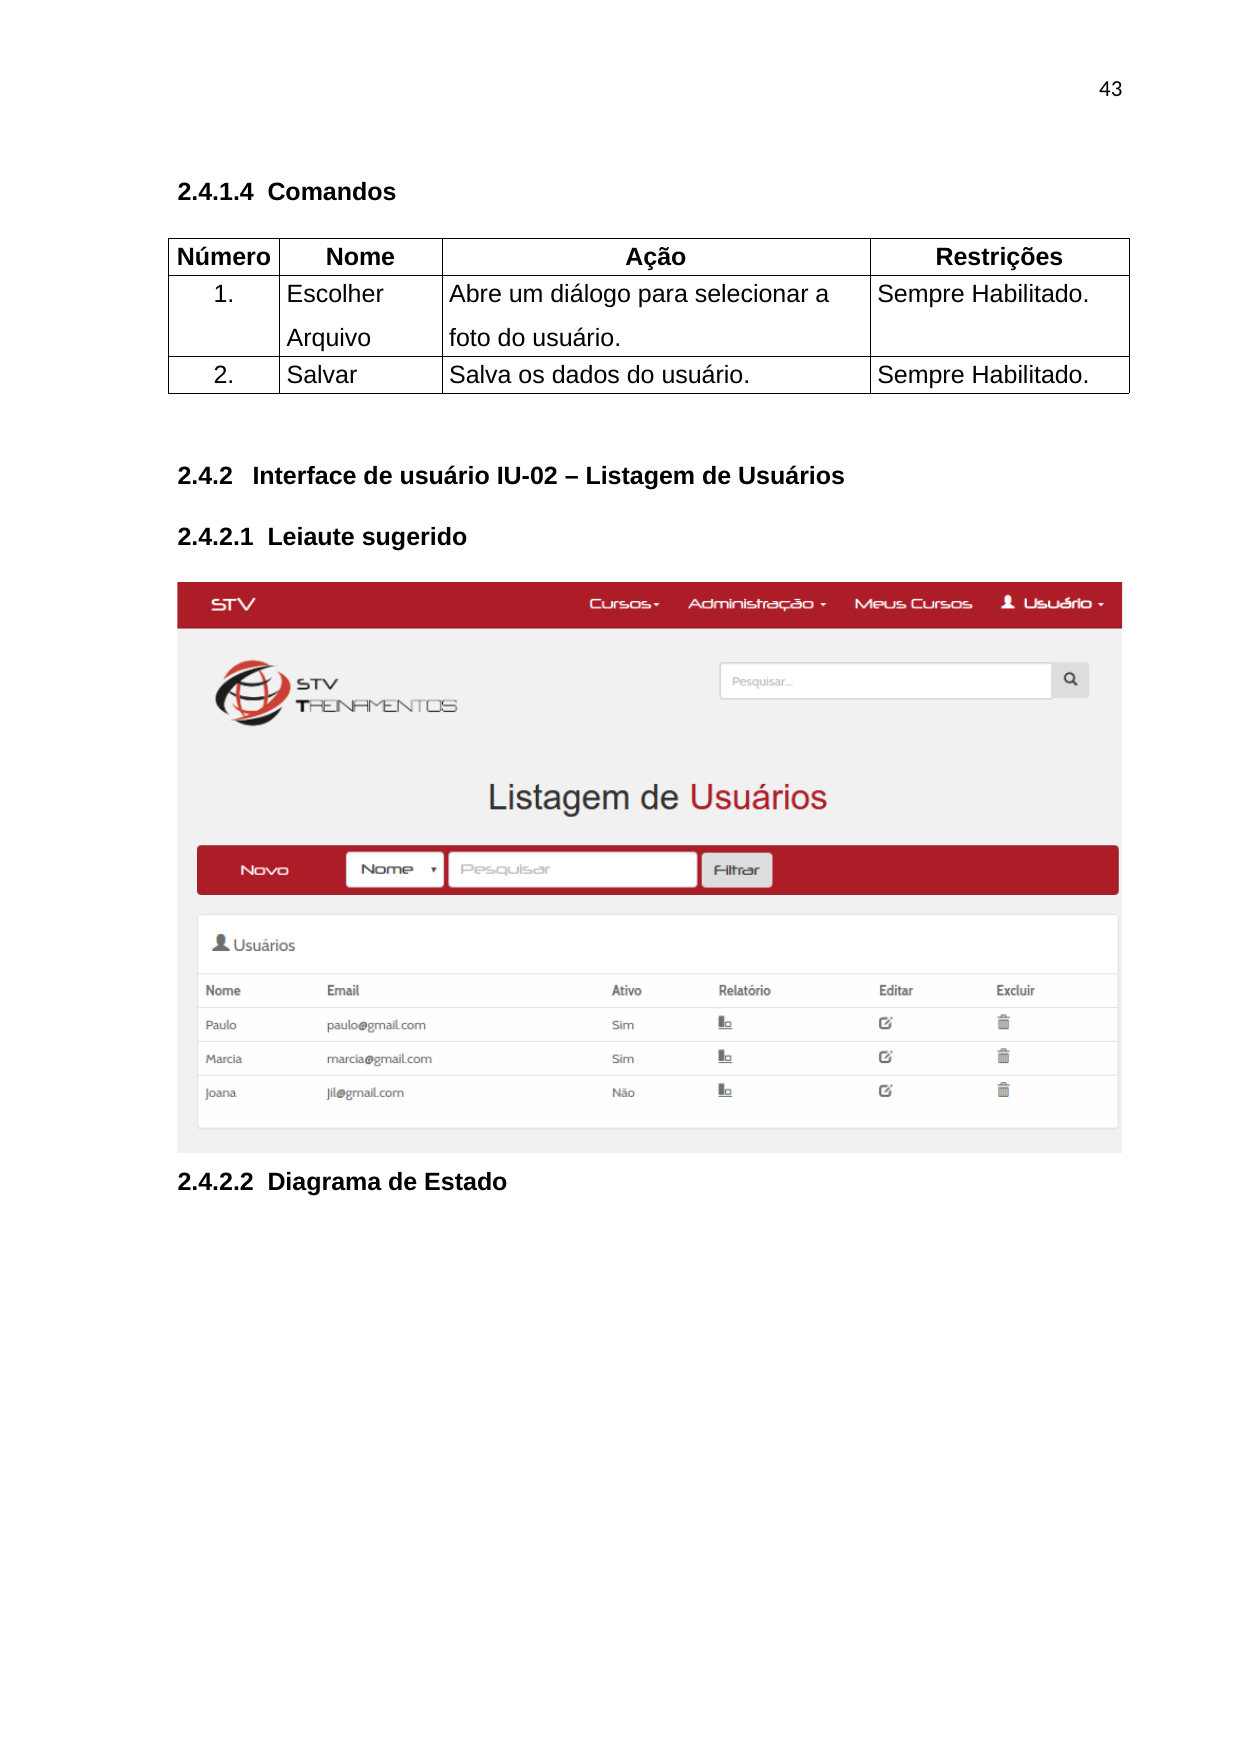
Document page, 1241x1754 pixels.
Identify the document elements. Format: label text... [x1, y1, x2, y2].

table_cell Sempre Habilitado. [871, 357, 1129, 393]
table_header Restrições [871, 239, 1129, 275]
subtitle Leiaute sugerido [177, 522, 1122, 551]
table_header Número [169, 239, 279, 275]
table_cell Sempre Habilitado. [871, 276, 1129, 356]
table_cell Salvar [280, 357, 442, 393]
subtitle Interface de usuário IU-02 – Listagem de Usuários [177, 461, 1122, 490]
table_cell Abre um diálogo para selecionar a foto do usuário. [443, 276, 870, 356]
table_cell [169, 357, 279, 393]
table_header Ação [443, 239, 870, 275]
table_header Nome [280, 239, 442, 275]
subtitle Comandos [177, 177, 1122, 206]
picture [177, 582, 1123, 1153]
subtitle Diagrama de Estado [177, 1153, 1122, 1195]
table_cell Escolher Arquivo [280, 276, 442, 356]
table_cell [169, 276, 279, 356]
table_cell Salva os dados do usuário. [443, 357, 870, 393]
